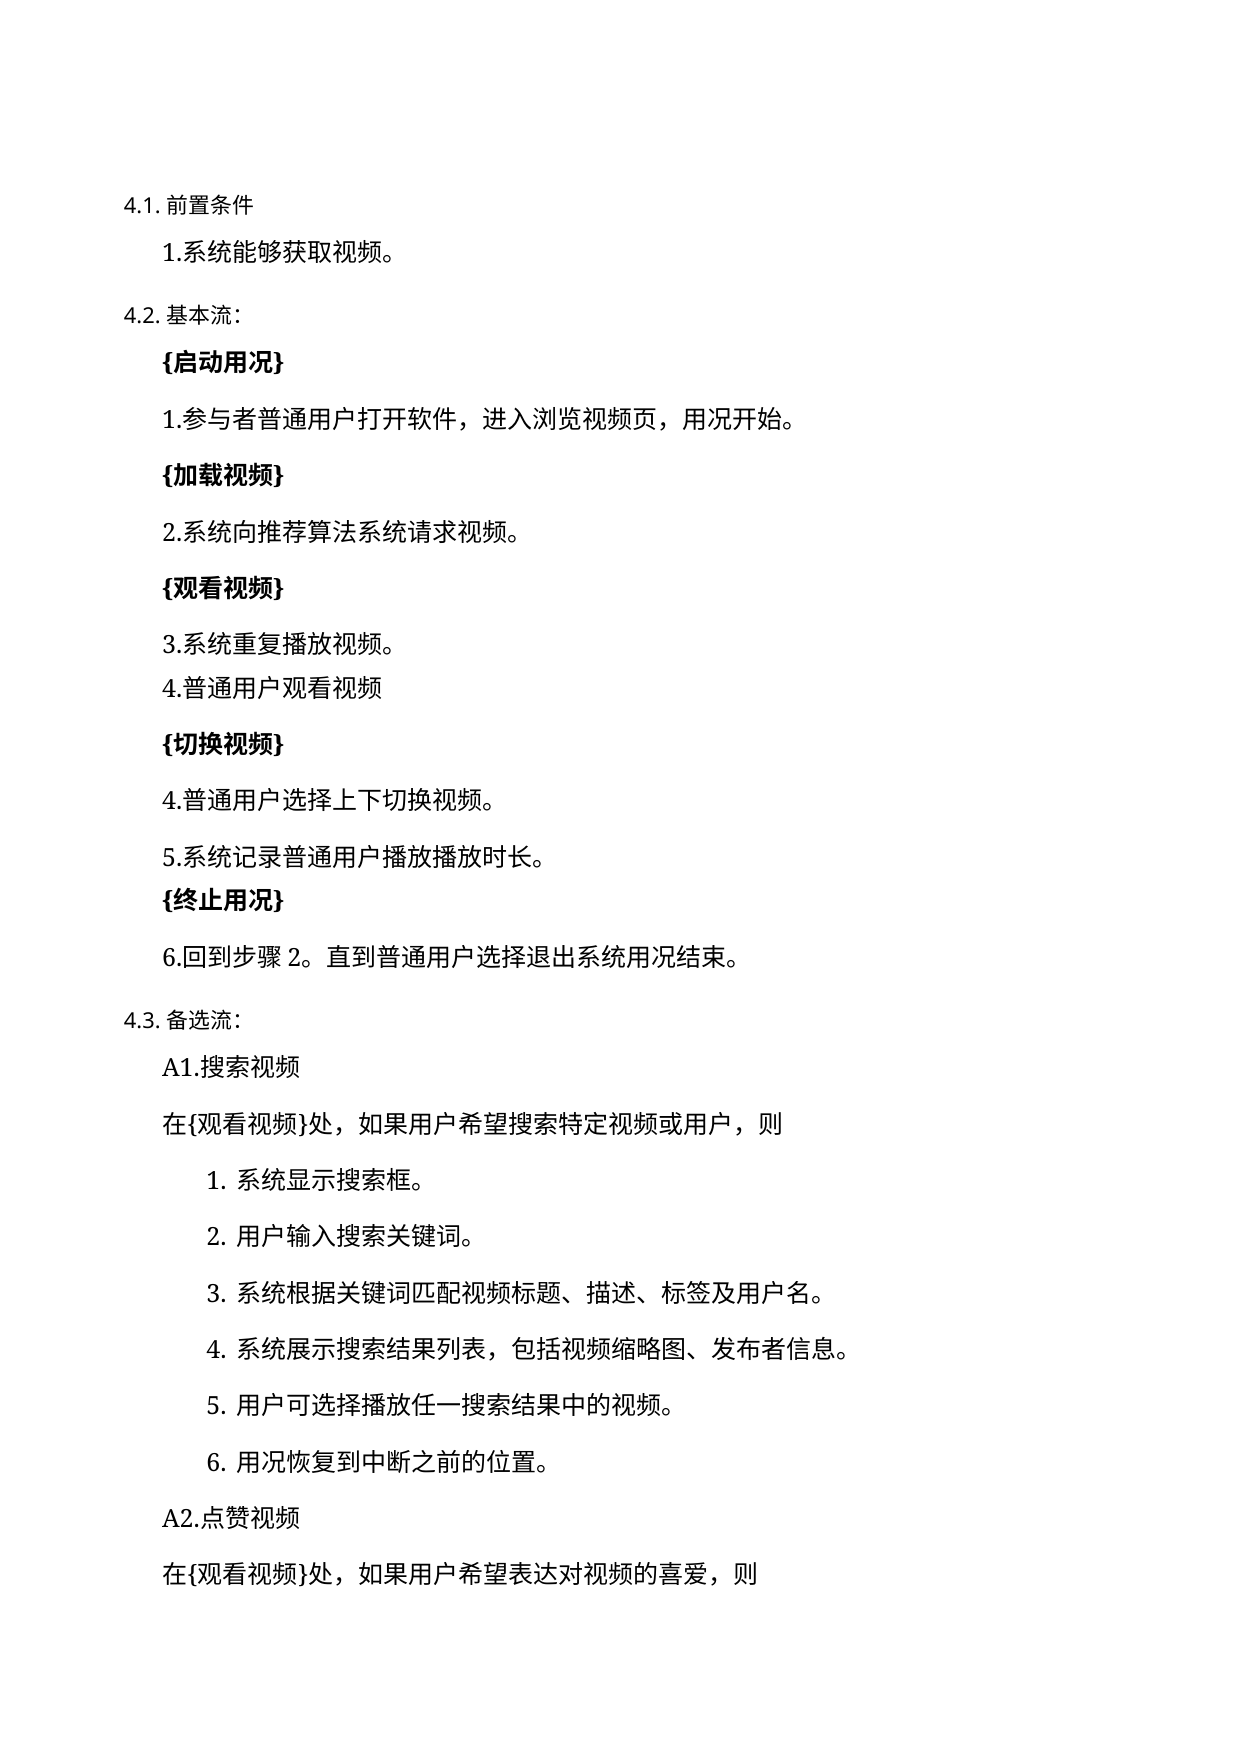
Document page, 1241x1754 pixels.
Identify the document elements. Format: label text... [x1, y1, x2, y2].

text 3.系统重复播放视频。 4.普通用户观看视频 [118, 625, 1122, 704]
text {切换视频} [118, 724, 1122, 761]
subtitle 基本流： [118, 298, 1122, 330]
list 用况恢复到中断之前的位置。 [162, 1442, 1122, 1478]
list 系统展示搜索结果列表，包括视频缩略图、发布者信息。 [162, 1329, 1122, 1366]
subtitle 备选流： [118, 1003, 1122, 1035]
list 系统根据关键词匹配视频标题、描述、标签及用户名。 [162, 1273, 1122, 1309]
list 用户输入搜索关键词。 [162, 1217, 1122, 1253]
text 4.普通用户选择上下切换视频。 [118, 781, 1122, 817]
text 5.系统记录普通用户播放播放时长。 {终止用况} [118, 837, 1122, 917]
text 在{观看视频}处，如果用户希望搜索特定视频或用户，则 [118, 1104, 1122, 1140]
text A2.点赞视频 [118, 1498, 1122, 1535]
list 系统显示搜索框。 [162, 1160, 1122, 1197]
list 用户可选择播放任一搜索结果中的视频。 [162, 1386, 1122, 1422]
text 2.系统向推荐算法系统请求视频。 [118, 512, 1122, 548]
text {启动用况} [118, 343, 1122, 379]
subtitle 前置条件 [118, 188, 1122, 219]
text {加载视频} [118, 456, 1122, 492]
text 1.系统能够获取视频。 [118, 232, 1122, 268]
text 在{观看视频}处，如果用户希望表达对视频的喜爱，则 [118, 1555, 1122, 1591]
text 6.回到步骤2。直到普通用户选择退出系统用况结束。 [118, 937, 1122, 973]
text {观看视频} [118, 568, 1122, 604]
text 1.参与者普通用户打开软件，进入浏览视频页，用况开始。 [118, 399, 1122, 436]
text A1.搜索视频 [118, 1048, 1122, 1084]
